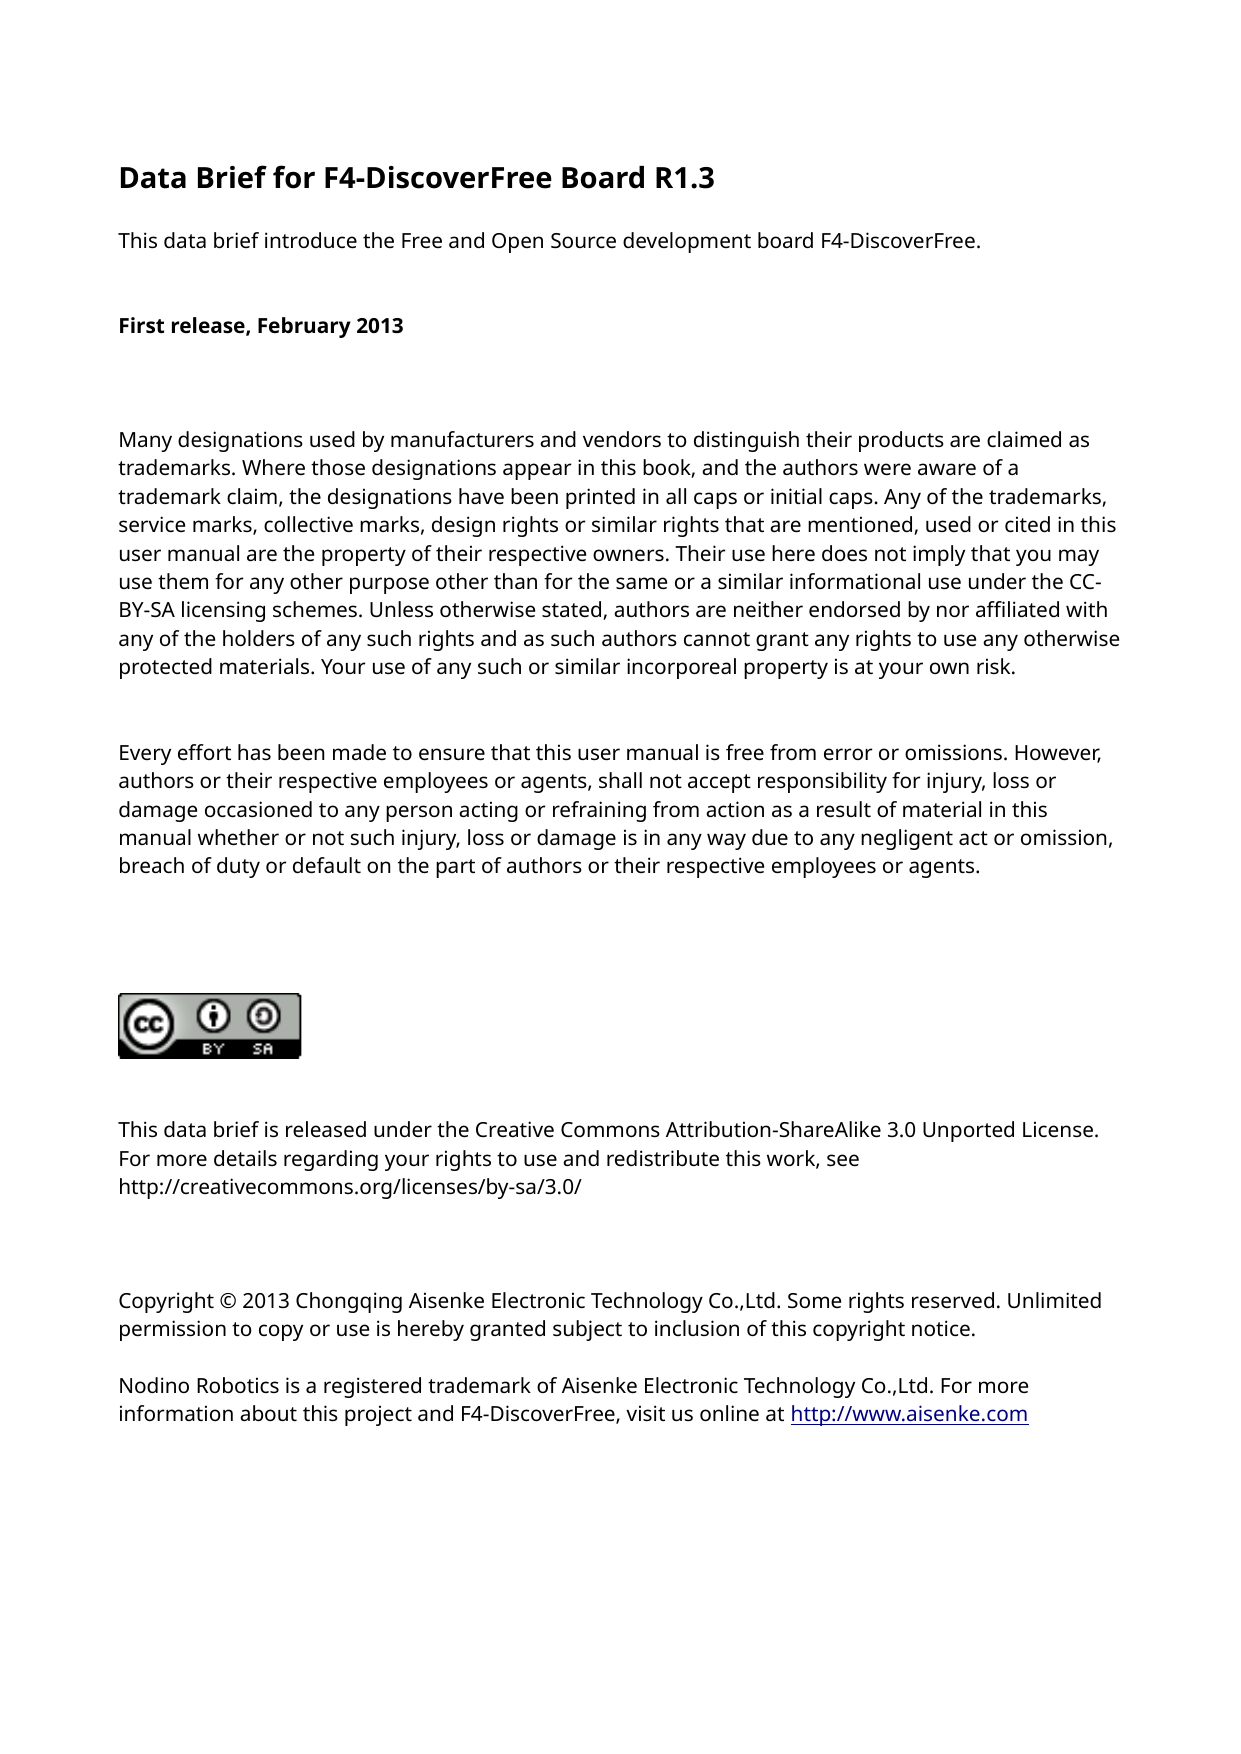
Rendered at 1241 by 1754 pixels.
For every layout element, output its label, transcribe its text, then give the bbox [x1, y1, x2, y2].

text Data Brief for F4-DiscoverFree Board R1.3 [118, 158, 1122, 197]
picture [118, 993, 302, 1059]
text This data brief introduce the Free and Open Source development board F4-DiscoverFree. [118, 226, 1122, 254]
text Every effort has been made to ensure that this user manual is free from error or omissions. However, authors or their respective employees or agents, shall not accept responsibility for injury, loss or damage occasioned to any person acting or refraining from action as a result of material in this manual whether or not such injury, loss or damage is in any way due to any negligent act or omission, breach of duty or default on the part of authors or their respective employees or agents. [118, 738, 1122, 880]
text First release, February 2013 [118, 311, 1122, 340]
text Copyright © 2013 Chongqing Aisenke Electronic Technology Co.,Ltd. Some rights reserved. Unlimited permission to copy or use is hereby granted subject to inclusion of this copyright notice. [118, 1286, 1122, 1343]
text This data brief is released under the Creative Commons Attribution-ShareAlike 3.0 Unported License. For more details regarding your rights to use and redistribute this work, see http://creativecommons.org/licenses/by-sa/3.0/ [118, 1115, 1122, 1201]
text Many designations used by manufacturers and vendors to distinguish their products are claimed as trademarks. Where those designations appear in this book, and the authors were aware of a trademark claim, the designations have been printed in all caps or initial caps. Any of the trademarks, service marks, collective marks, design rights or similar rights that are mentioned, used or cited in this user manual are the property of their respective owners. Their use here does not imply that you may use them for any other purpose other than for the same or a similar informational use under the CC-BY-SA licensing schemes. Unless otherwise stated, authors are neither endorsed by nor affiliated with any of the holders of any such rights and as such authors cannot grant any rights to use any otherwise protected materials. Your use of any such or similar incorporeal property is at your own risk. [118, 425, 1122, 681]
text Nodino Robotics is a registered trademark of Aisenke Electronic Technology Co.,Ltd. For more information about this project and F4-DiscoverFree, visit us online at http://www.aisenke.com [118, 1371, 1122, 1428]
